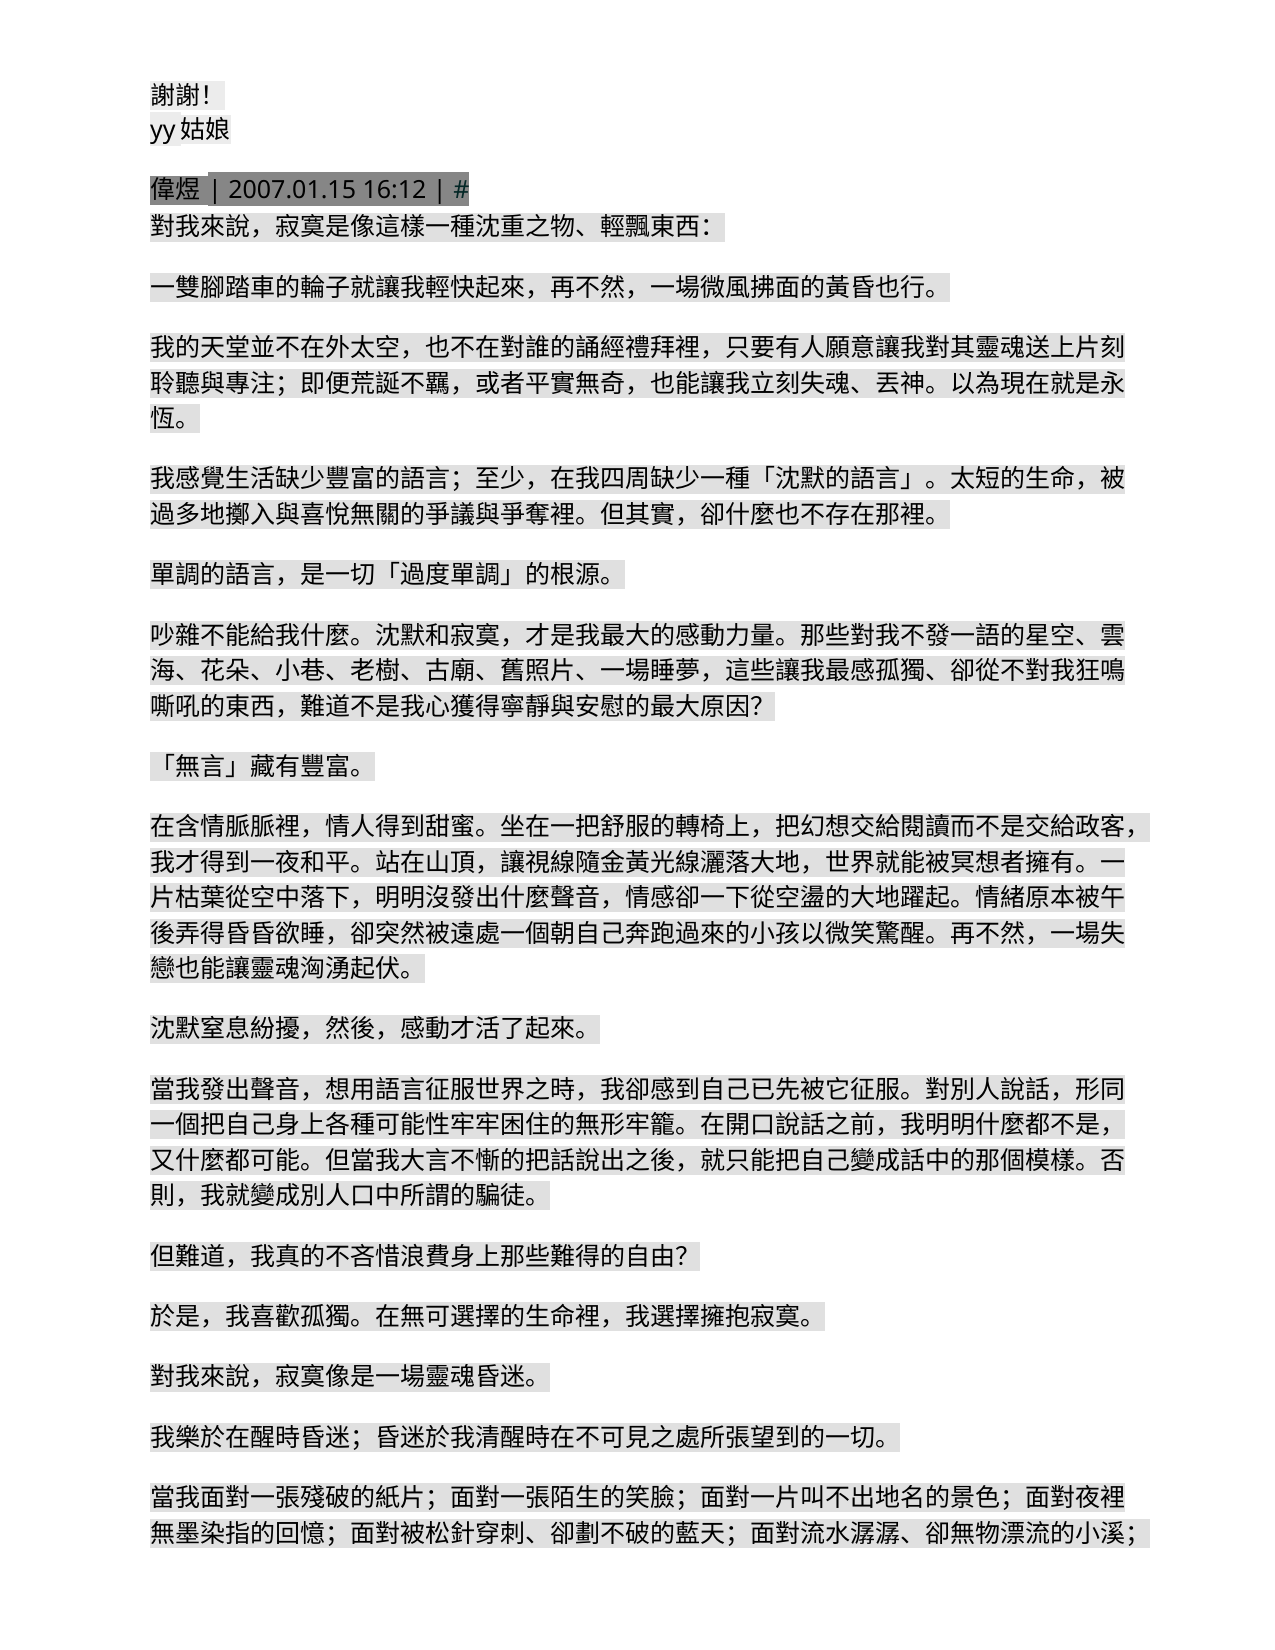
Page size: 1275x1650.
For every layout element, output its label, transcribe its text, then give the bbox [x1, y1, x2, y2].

text 我的天堂並不在外太空，也不在對誰的誦經禮拜裡，只要有人願意讓我對其靈魂送上片刻聆聽與專注；即便荒誕不羈，或者平實無奇，也能讓我立刻失魂、丟神。以為現在就是永恆。 [150, 327, 1125, 433]
text 單調的語言，是一切「過度單調」的根源。 [150, 554, 1125, 589]
text 但難道，我真的不吝惜浪費身上那些難得的自由？ [150, 1235, 1125, 1271]
text 當我面對一張殘破的紙片；面對一張陌生的笑臉；面對一片叫不出地名的景色；面對夜裡無墨染指的回憶；面對被松針穿刺、卻劃不破的藍天；面對流水潺潺、卻無物漂流的小溪；面對擴張一切、卻不把什麼併吞的日夜交界；面對站在路邊揮手攔車、卻遲遲沒被載走的歸鄉遊子；面對一條搖尾乞食、我卻沒什麼可以給牠的小狗；面對有人在不遠處開口說話、但我卻隔著一層玻璃聽不見的時候，我就立刻在醒時昏迷了。 [150, 1477, 1125, 1548]
text 吵雜不能給我什麼。沈默和寂寞，才是我最大的感動力量。那些對我不發一語的星空、雲海、花朵、小巷、老樹、古廟、舊照片、一場睡夢，這些讓我最感孤獨、卻從不對我狂鳴嘶吼的東西，難道不是我心獲得寧靜與安慰的最大原因？ [150, 614, 1125, 721]
text 於是，我喜歡孤獨。在無可選擇的生命裡，我選擇擁抱寂寞。 [150, 1296, 1125, 1331]
text 當我發出聲音，想用語言征服世界之時，我卻感到自己已先被它征服。對別人說話，形同一個把自己身上各種可能性牢牢困住的無形牢籠。在開口說話之前，我明明什麼都不是，又什麼都可能。但當我大言不慚的把話說出之後，就只能把自己變成話中的那個模樣。否則，我就變成別人口中所謂的騙徒。 [150, 1069, 1125, 1210]
text 我感覺生活缺少豐富的語言；至少，在我四周缺少一種「沈默的語言」。太短的生命，被過多地擲入與喜悅無關的爭議與爭奪裡。但其實，卻什麼也不存在那裡。 [150, 458, 1125, 529]
text 對我來說，寂寞像是一場靈魂昏迷。 [150, 1356, 1125, 1392]
text 偉煜 | 2007.01.15 16:12 | # [150, 171, 1125, 206]
text 在含情脈脈裡，情人得到甜蜜。坐在一把舒服的轉椅上，把幻想交給閱讀而不是交給政客，我才得到一夜和平。站在山頂，讓視線隨金黃光線灑落大地，世界就能被冥想者擁有。一片枯葉從空中落下，明明沒發出什麼聲音，情感卻一下從空盪的大地躍起。情緒原本被午後弄得昏昏欲睡，卻突然被遠處一個朝自己奔跑過來的小孩以微笑驚醒。再不然，一場失戀也能讓靈魂洶湧起伏。 [150, 806, 1125, 983]
text 沈默窒息紛擾，然後，感動才活了起來。 [150, 1008, 1125, 1044]
text 我樂於在醒時昏迷；昏迷於我清醒時在不可見之處所張望到的一切。 [150, 1417, 1125, 1452]
text 一雙腳踏車的輪子就讓我輕快起來，再不然，一場微風拂面的黃昏也行。 [150, 267, 1125, 302]
text 謝謝！ yy姑娘 [150, 75, 1125, 146]
text 對我來說，寂寞是像這樣一種沈重之物、輕飄東西： [150, 206, 1125, 242]
text 「無言」藏有豐富。 [150, 746, 1125, 781]
